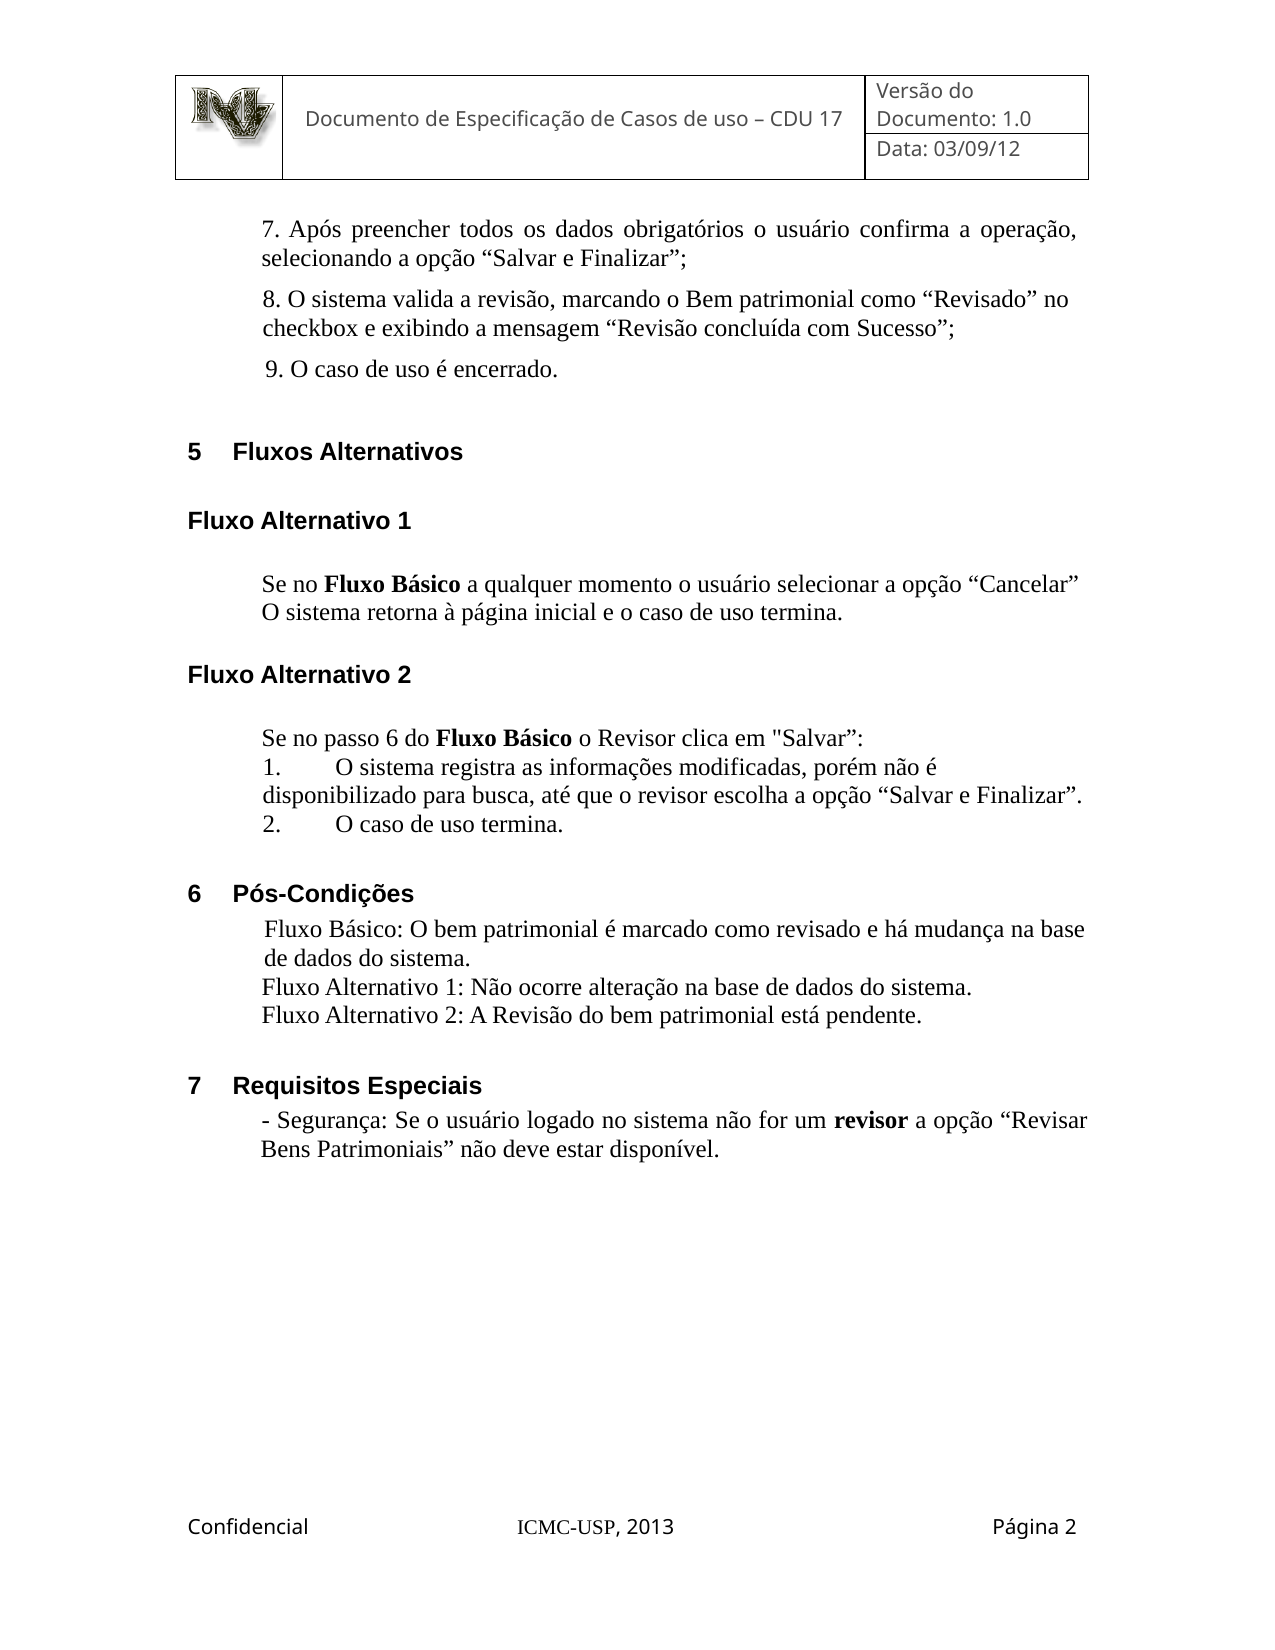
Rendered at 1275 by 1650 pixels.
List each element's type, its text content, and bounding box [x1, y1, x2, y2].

list 8. O sistema valida a revisão, marcando o Bem patrimonial como “Revisado” no checkbox e exibindo a mensagem “Revisão concluída com Sucesso”; [262, 284, 1087, 342]
picture [186, 76, 277, 151]
text - Segurança: Se o usuário logado no sistema não for um revisor a opção “Revisar Bens Patrimoniais” não deve estar disponível. [260, 1106, 1087, 1163]
list 9. O caso de uso é encerrado. [259, 354, 1087, 383]
list O caso de uso termina. [262, 809, 1087, 838]
text Se no passo 6 do Fluxo Básico o Revisor clica em "Salvar”: [187, 723, 1087, 752]
subtitle Fluxos Alternativos [187, 437, 1087, 466]
list 7. Após preencher todos os dados obrigatórios o usuário confirma a operação, selecionando a opção “Salvar e Finalizar”; [187, 214, 1087, 272]
text Fluxo Básico: O bem patrimonial é marcado como revisado e há mudança na base de dados do sistema. [264, 914, 1087, 972]
text Fluxo Alternativo 2: A Revisão do bem patrimonial está pendente. [187, 1001, 1087, 1029]
subtitle Fluxo Alternativo 2 [187, 660, 1087, 689]
text Se no Fluxo Básico a qualquer momento o usuário selecionar a opção “Cancelar” O sistema retorna à página inicial e o caso de uso termina. [187, 569, 1087, 626]
subtitle Pós-Condições [187, 879, 1087, 908]
text Fluxo Alternativo 1: Não ocorre alteração na base de dados do sistema. [187, 972, 1087, 1001]
list O sistema registra as informações modificadas, porém não é disponibilizado para busca, até que o revisor escolha a opção “Salvar e Finalizar”. [262, 752, 1087, 809]
subtitle Requisitos Especiais [187, 1071, 1087, 1099]
subtitle Fluxo Alternativo 1 [187, 506, 1087, 535]
